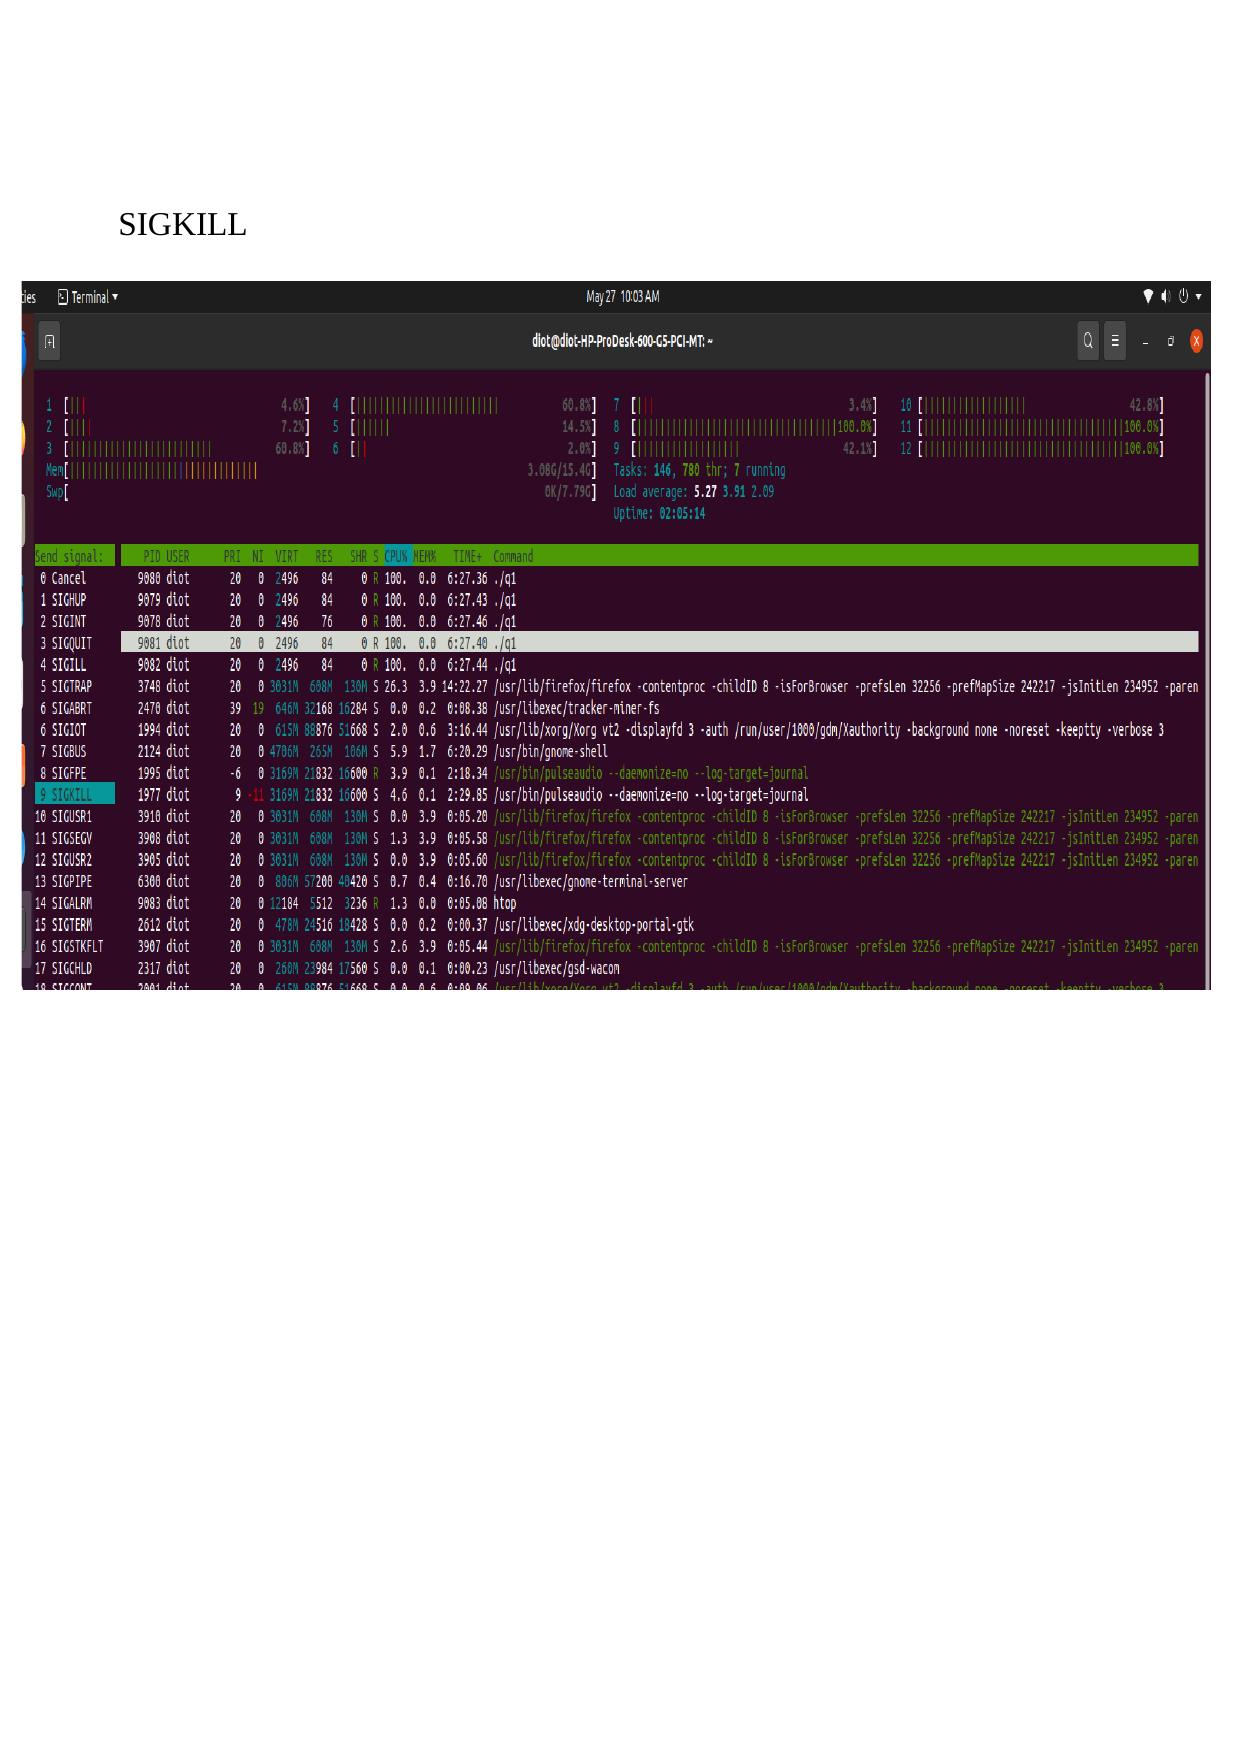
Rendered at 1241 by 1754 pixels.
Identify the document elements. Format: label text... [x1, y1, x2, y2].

text SIGKILL [118, 204, 1122, 243]
picture [21, 281, 1211, 990]
